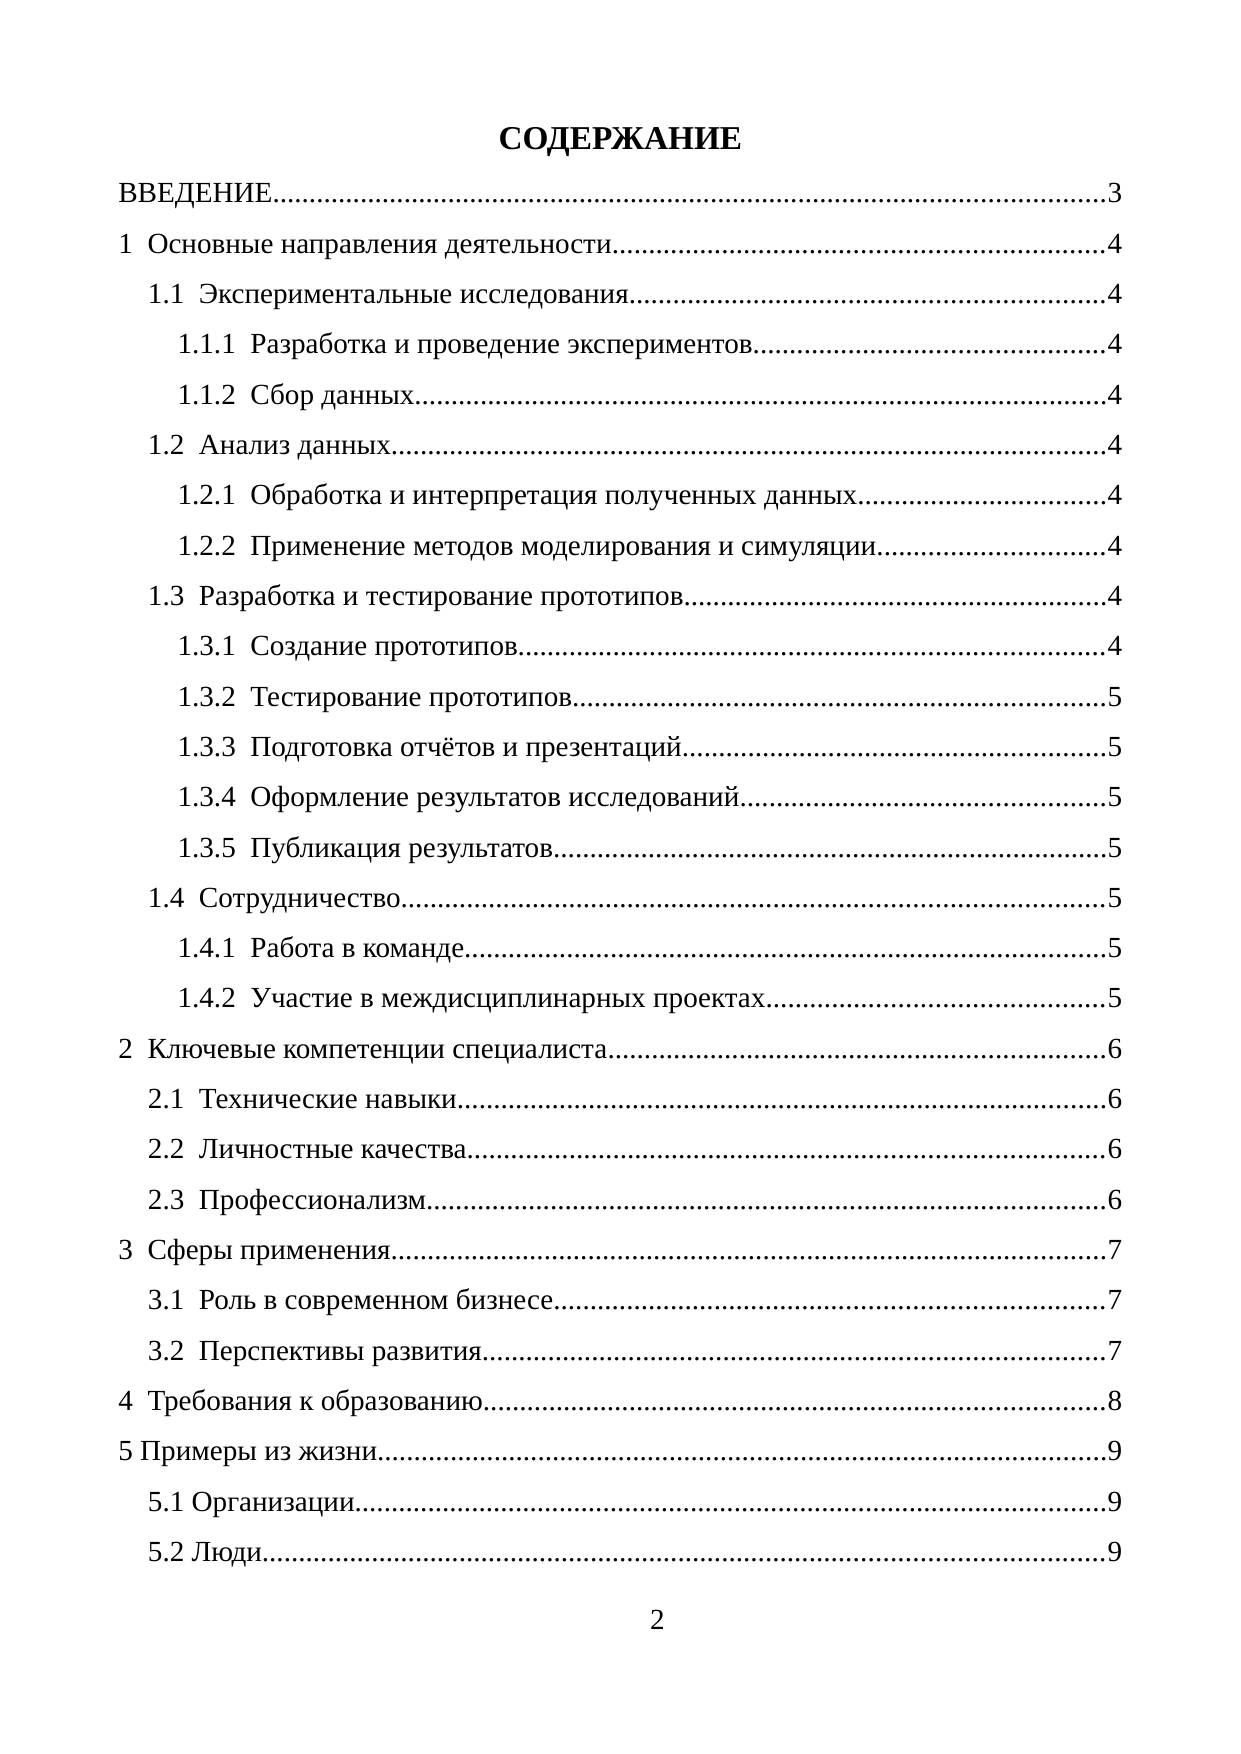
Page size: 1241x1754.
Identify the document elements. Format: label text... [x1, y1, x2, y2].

text ВВЕДЕНИЕ 3 [118, 176, 1122, 209]
text 1.4 Сотрудничество 5 [148, 880, 1122, 913]
text 1.1.2 Сбор данных 4 [177, 377, 1122, 410]
text 1.3.1 Создание прототипов 4 [177, 628, 1122, 662]
text 1.3 Разработка и тестирование прототипов 4 [148, 578, 1122, 612]
text 1.3.2 Тестирование прототипов 5 [177, 679, 1122, 712]
text 1.3.3 Подготовка отчётов и презентаций 5 [177, 729, 1122, 763]
text 5 Примеры из жизни 9 [118, 1433, 1122, 1467]
text 2.2 Личностные качества 6 [148, 1132, 1122, 1165]
text 1.1.1 Разработка и проведение экспериментов 4 [177, 327, 1122, 360]
text 3.1 Роль в современном бизнесе 7 [148, 1282, 1122, 1316]
text 1 Основные направления деятельности 4 [118, 226, 1122, 259]
text 2 Ключевые компетенции специалиста 6 [118, 1031, 1122, 1064]
text 1.2 Анализ данных 4 [148, 427, 1122, 461]
text 2.3 Профессионализм 6 [148, 1182, 1122, 1215]
text 5.1 Организации 9 [148, 1484, 1122, 1517]
text 1.4.2 Участие в междисциплинарных проектах 5 [177, 981, 1122, 1014]
text 1.3.4 Оформление результатов исследований 5 [177, 779, 1122, 813]
text 5.2 Люди 9 [148, 1534, 1122, 1568]
text 3.2 Перспективы развития 7 [148, 1333, 1122, 1366]
subtitle Содержание [118, 118, 1122, 156]
text 1.2.1 Обработка и интерпретация полученных данных 4 [177, 477, 1122, 511]
text 4 Требования к образованию 8 [118, 1383, 1122, 1417]
text 3 Сферы применения 7 [118, 1232, 1122, 1266]
text 1.2.2 Применение методов моделирования и симуляции 4 [177, 528, 1122, 561]
text 1.3.5 Публикация результатов 5 [177, 830, 1122, 863]
text 2.1 Технические навыки 6 [148, 1081, 1122, 1115]
text 1.4.1 Работа в команде 5 [177, 930, 1122, 964]
text 1.1 Экспериментальные исследования 4 [148, 276, 1122, 310]
